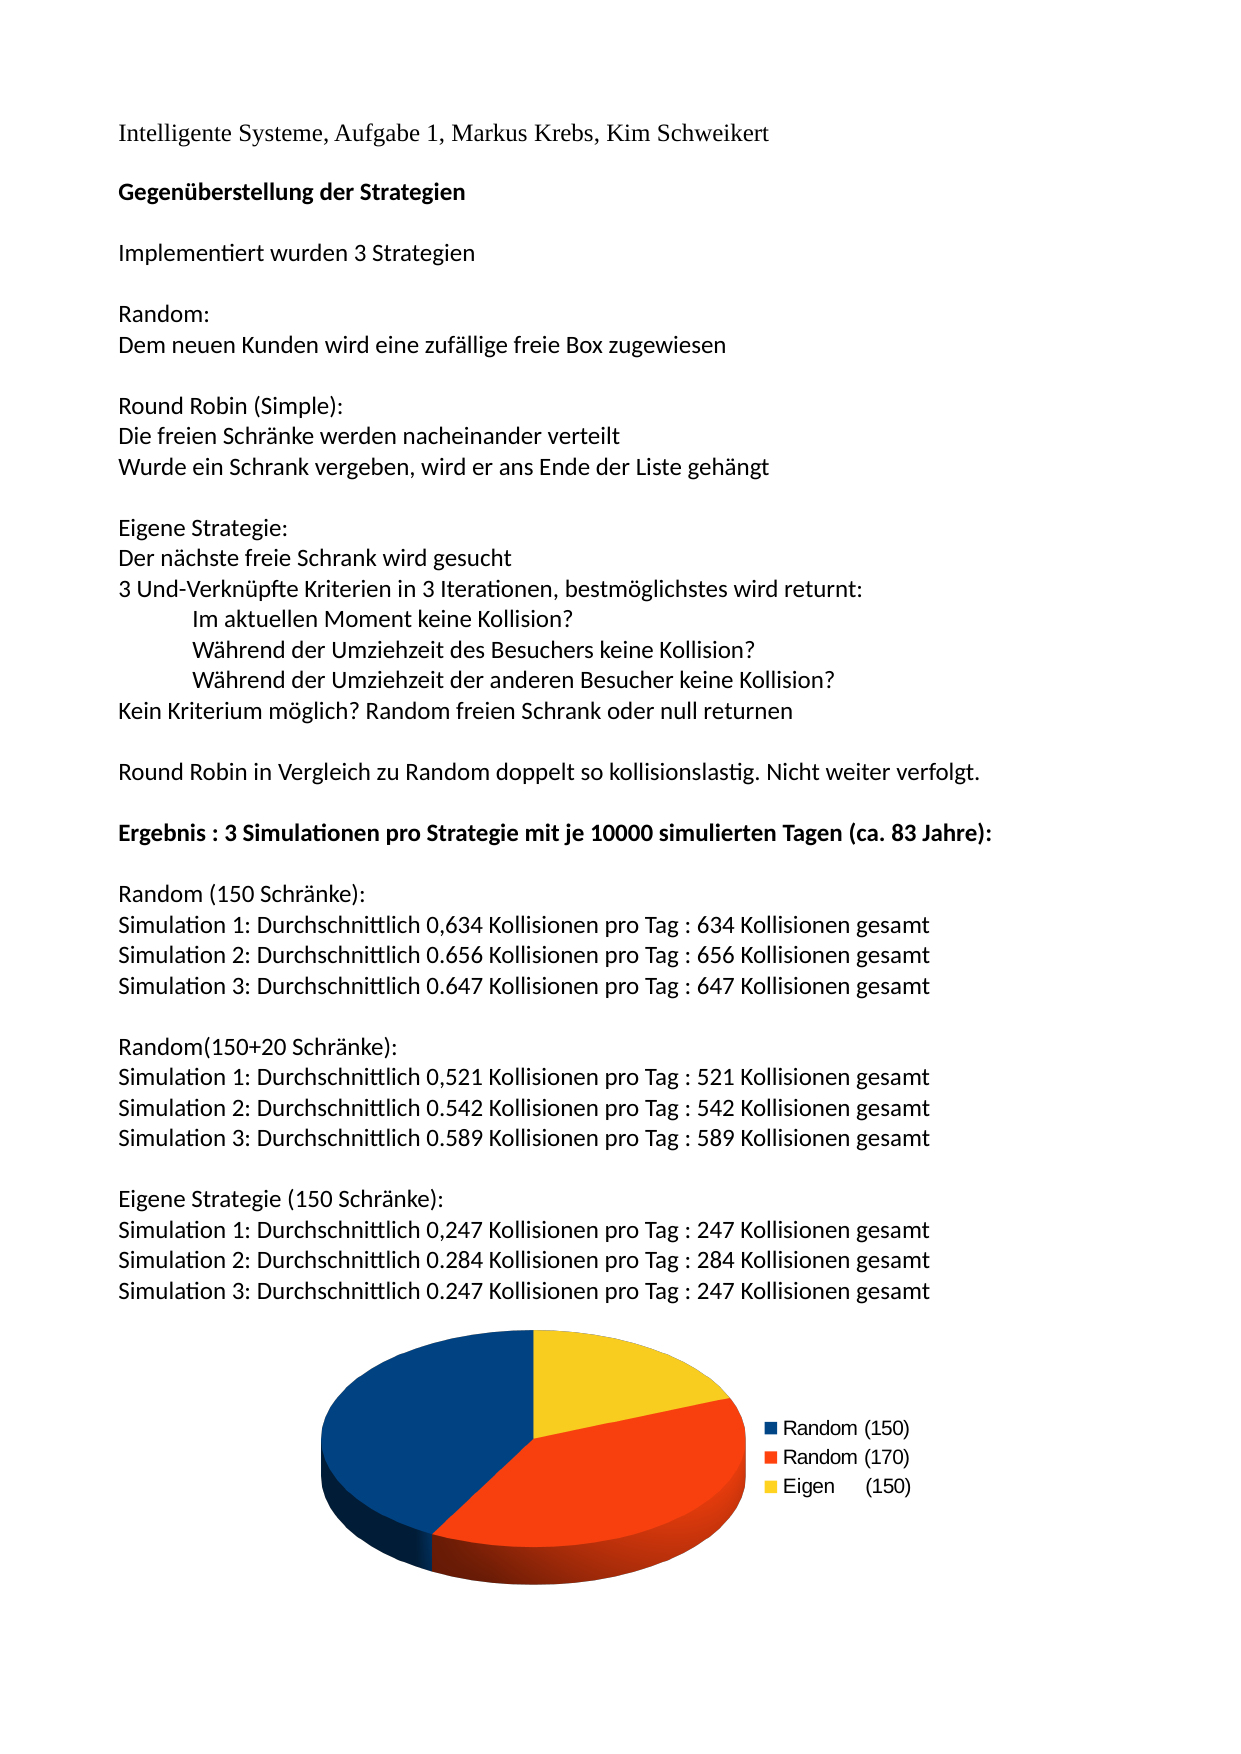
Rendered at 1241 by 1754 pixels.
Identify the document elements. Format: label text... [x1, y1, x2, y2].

text Simulation 3: Durchschnittlich 0.247 Kollisionen pro Tag : 247 Kollisionen gesamt [118, 1275, 1122, 1306]
text Simulation 1: Durchschnittlich 0,521 Kollisionen pro Tag : 521 Kollisionen gesamt [118, 1061, 1122, 1092]
text Eigene Strategie: [118, 512, 1122, 543]
text Random(150+20 Schränke): [118, 1031, 1122, 1061]
text Wurde ein Schrank vergeben, wird er ans Ende der Liste gehängt [118, 451, 1122, 482]
text Implementiert wurden 3 Strategien [118, 237, 1122, 268]
text Dem neuen Kunden wird eine zufällige freie Box zugewiesen [118, 329, 1122, 359]
text Random (150 Schränke): [118, 878, 1122, 909]
text Ergebnis : 3 Simulationen pro Strategie mit je 10000 simulierten Tagen (ca. 83 Jahre): [118, 817, 1122, 848]
text Simulation 3: Durchschnittlich 0.589 Kollisionen pro Tag : 589 Kollisionen gesamt [118, 1122, 1122, 1153]
text Random: [118, 298, 1122, 329]
text Round Robin (Simple): [118, 390, 1122, 421]
text Simulation 2: Durchschnittlich 0.656 Kollisionen pro Tag : 656 Kollisionen gesamt [118, 939, 1122, 970]
text 3 Und-Verknüpfte Kriterien in 3 Iterationen, bestmöglichstes wird returnt: [118, 573, 1122, 604]
text Simulation 1: Durchschnittlich 0,247 Kollisionen pro Tag : 247 Kollisionen gesamt [118, 1214, 1122, 1244]
text Während der Umziehzeit des Besuchers keine Kollision? [118, 634, 1122, 665]
text Im aktuellen Moment keine Kollision? [118, 604, 1122, 634]
text Während der Umziehzeit der anderen Besucher keine Kollision? [118, 665, 1122, 695]
text Kein Kriterium möglich? Random freien Schrank oder null returnen [118, 695, 1122, 726]
text Simulation 3: Durchschnittlich 0.647 Kollisionen pro Tag : 647 Kollisionen gesamt [118, 970, 1122, 1000]
text Simulation 1: Durchschnittlich 0,634 Kollisionen pro Tag : 634 Kollisionen gesamt [118, 909, 1122, 939]
text Gegenüberstellung der Strategien [118, 176, 1122, 207]
text Der nächste freie Schrank wird gesucht [118, 543, 1122, 573]
text Die freien Schränke werden nacheinander verteilt [118, 421, 1122, 451]
text Simulation 2: Durchschnittlich 0.284 Kollisionen pro Tag : 284 Kollisionen gesamt [118, 1244, 1122, 1275]
text Eigene Strategie (150 Schränke): [118, 1183, 1122, 1214]
text Simulation 2: Durchschnittlich 0.542 Kollisionen pro Tag : 542 Kollisionen gesamt [118, 1092, 1122, 1122]
text Round Robin in Vergleich zu Random doppelt so kollisionslastig. Nicht weiter verfolgt. [118, 756, 1122, 787]
